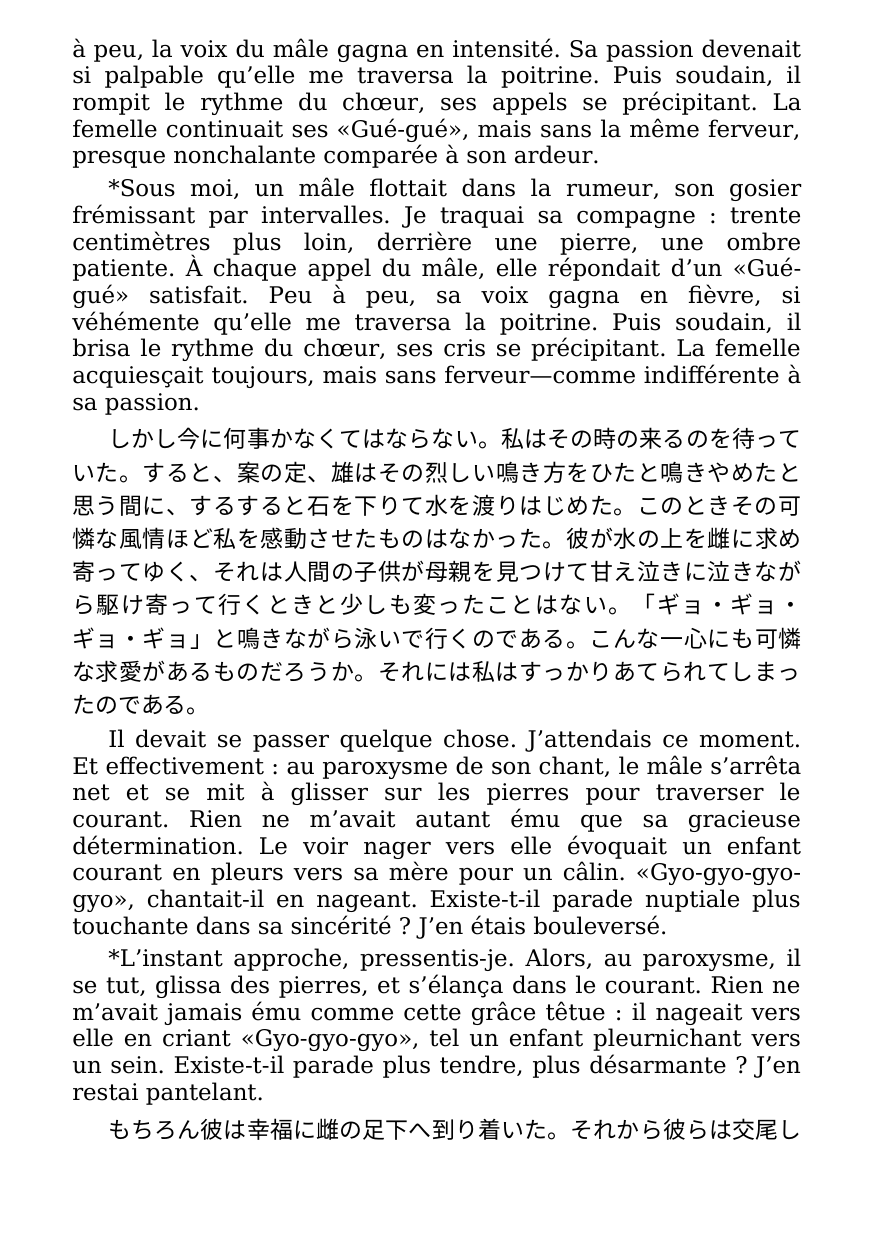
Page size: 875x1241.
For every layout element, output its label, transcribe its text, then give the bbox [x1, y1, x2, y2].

text *L’instant approche, pressentis-je. Alors, au paroxysme, il se tut, glissa des pierres, et s’élança dans le courant. Rien ne m’avait jamais ému comme cette grâce têtue : il nageait vers elle en criant «Gyo-gyo-gyo», tel un enfant pleurnichant vers un sein. Existe-t-il parade plus tendre, plus désarmante ? J’en restai pantelant. [72, 946, 802, 1106]
text Il devait se passer quelque chose. J’attendais ce moment. Et effectivement : au paroxysme de son chant, le mâle s’arrêta net et se mit à glisser sur les pierres pour traverser le courant. Rien ne m’avait autant ému que sa gracieuse détermination. Le voir nager vers elle évoquait un enfant courant en pleurs vers sa mère pour un câlin. «Gyo-gyo-gyo-gyo», chantait-il en nageant. Existe-t-il parade nuptiale plus touchante dans sa sincérité ? J’en étais bouleversé. [72, 726, 802, 939]
text もちろん彼は幸福に雌の足下へ到り着いた。それから彼らは交尾し [72, 1111, 802, 1145]
text *Sous moi, un mâle flottait dans la rumeur, son gosier frémissant par intervalles. Je traquai sa compagne : trente centimètres plus loin, derrière une pierre, une ombre patiente. À chaque appel du mâle, elle répondait d’un «Gué-gué» satisfait. Peu à peu, sa voix gagna en fièvre, si véhémente qu’elle me traversa la poitrine. Puis soudain, il brisa le rythme du chœur, ses cris se précipitant. La femelle acquiesçait toujours, mais sans ferveur—comme indifférente à sa passion. [72, 175, 802, 415]
text à peu, la voix du mâle gagna en intensité. Sa passion devenait si palpable qu’elle me traversa la poitrine. Puis soudain, il rompit le rythme du chœur, ses appels se précipitant. La femelle continuait ses «Gué-gué», mais sans la même ferveur, presque nonchalante comparée à son ardeur. [72, 36, 802, 169]
text しかし今に何事かなくてはならない。私はその時の来るのを待っていた。すると、案の定、雄はその烈しい鳴き方をひたと鳴きやめたと思う間に、するすると石を下りて水を渡りはじめた。このときその可憐な風情ほど私を感動させたものはなかった。彼が水の上を雌に求め寄ってゆく、それは人間の子供が母親を見つけて甘え泣きに泣きながら駆け寄って行くときと少しも変ったことはない。「ギョ・ギョ・ギョ・ギョ」と鳴きながら泳いで行くのである。こんな一心にも可憐な求愛があるものだろうか。それには私はすっかりあてられてしまったのである。 [72, 421, 802, 720]
